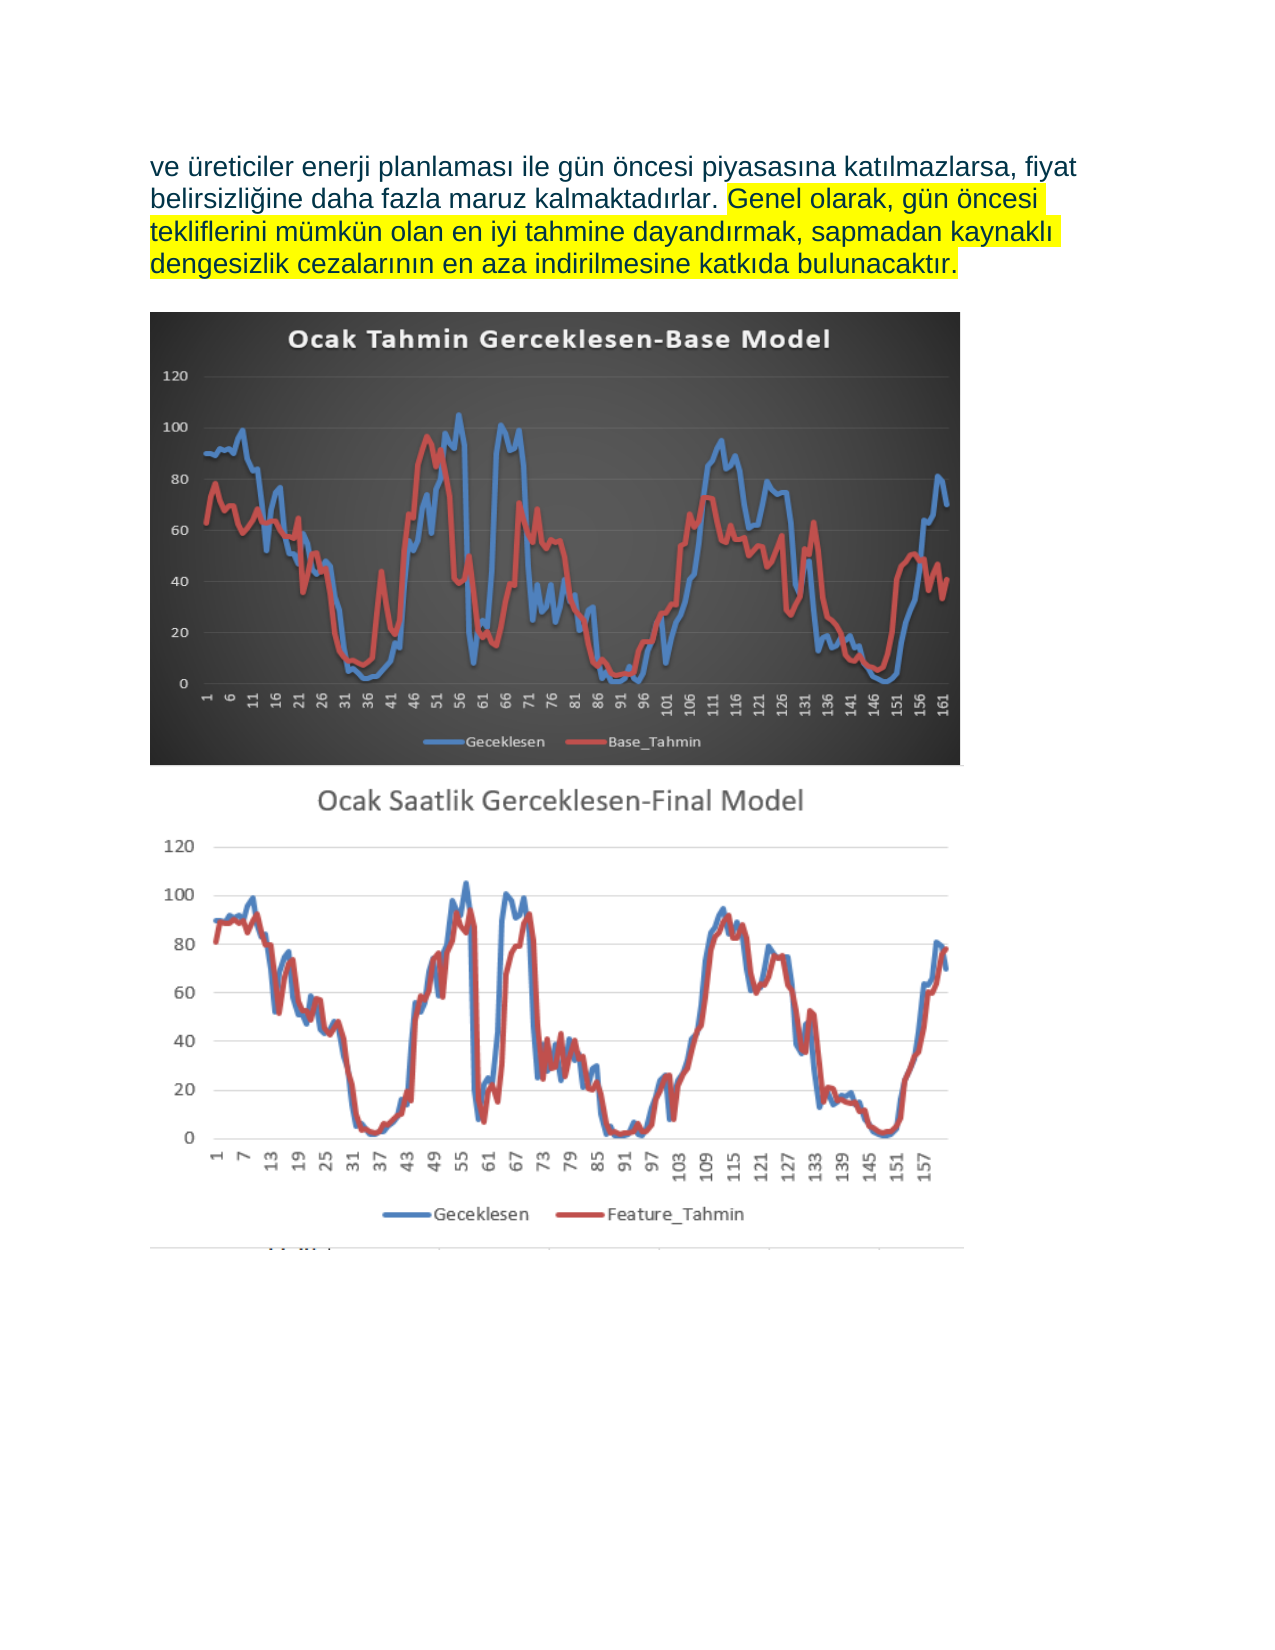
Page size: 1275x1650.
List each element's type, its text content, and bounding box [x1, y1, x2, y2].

text ve üreticiler enerji planlaması ile gün öncesi piyasasına katılmazlarsa, fiyat belirsizliğine daha fazla maruz kalmaktadırlar. Genel olarak, gün öncesi tekliflerini mümkün olan en iyi tahmine dayandırmak, sapmadan kaynaklı dengesizlik cezalarının en aza indirilmesine katkıda bulunacaktır. [150, 150, 1125, 279]
